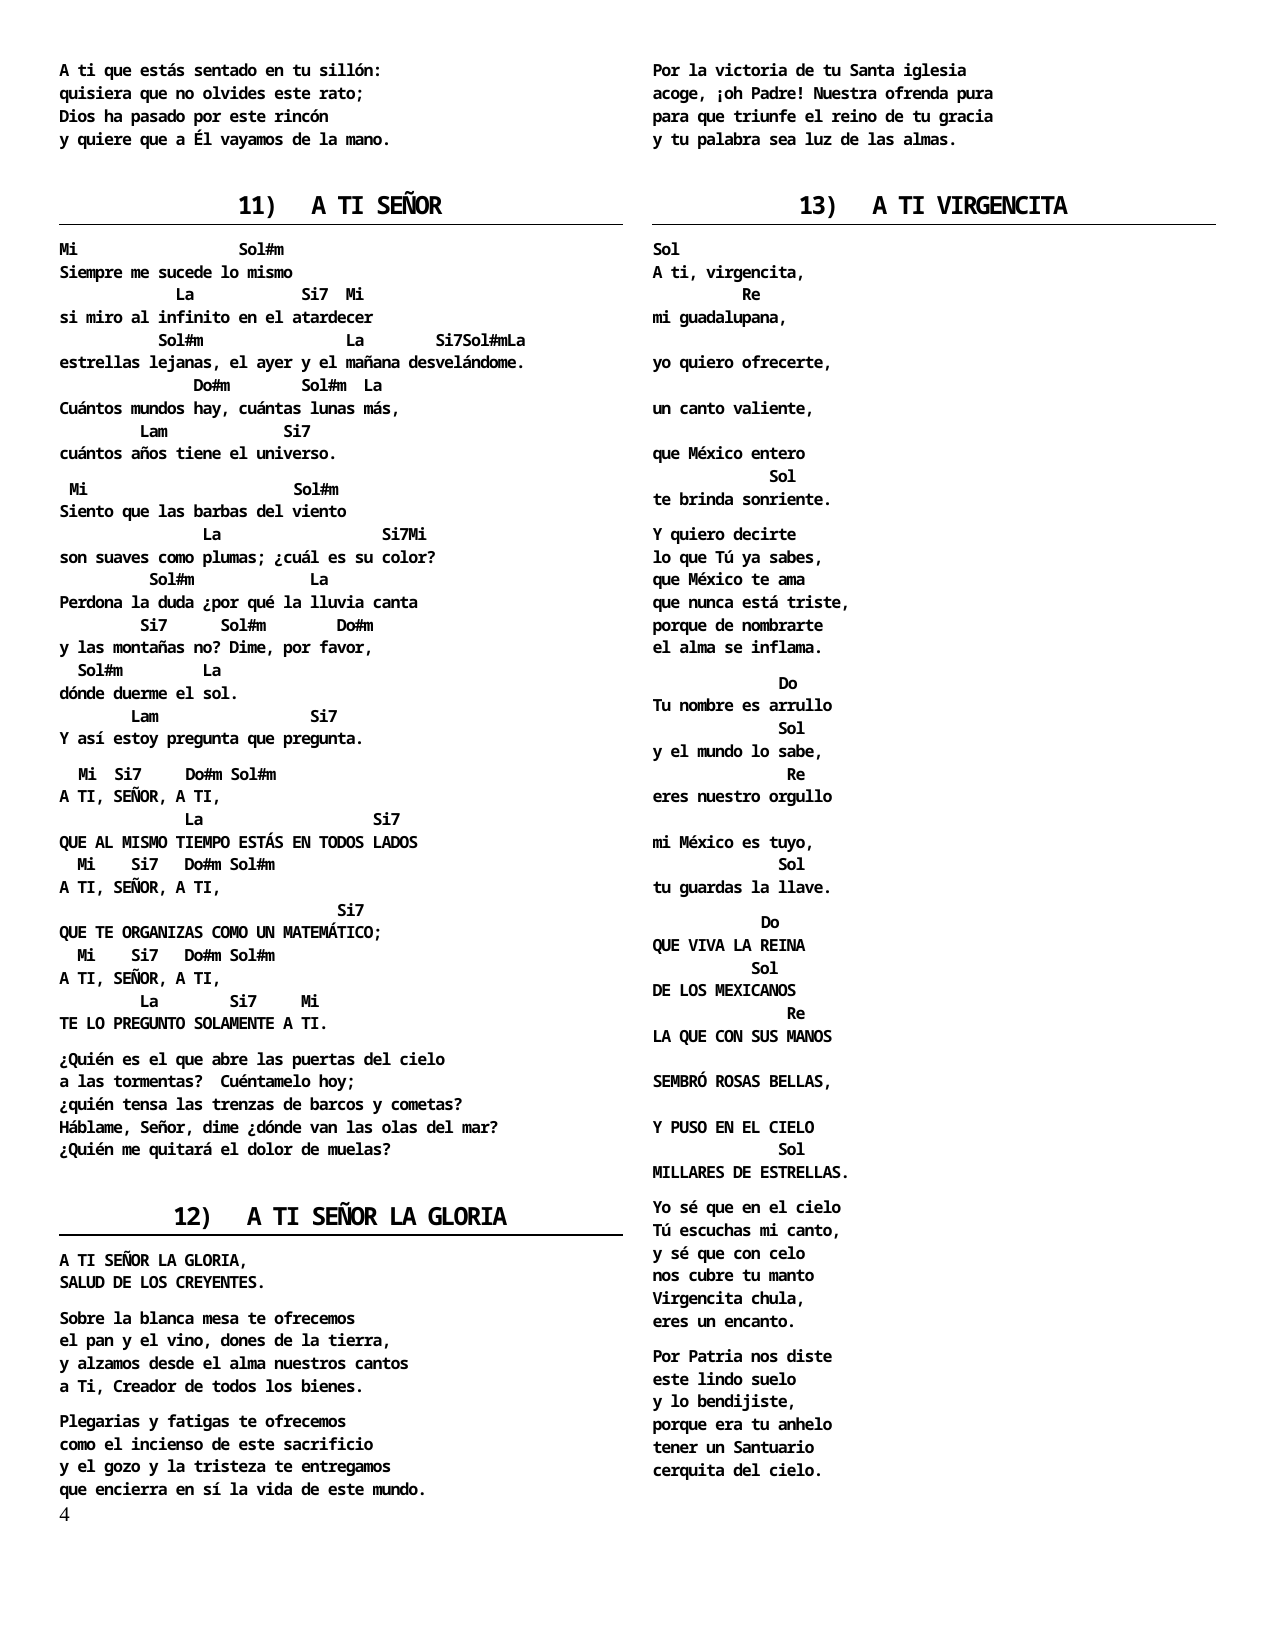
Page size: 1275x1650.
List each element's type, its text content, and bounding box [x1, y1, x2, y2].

subtitle A Ti Virgencita [652, 187, 1216, 224]
text Do QUE VIVA LA REINA Sol DE LOS MEXICANOS Re LA QUE CON SUS MANOS SEMBRÓ ROSAS BELLAS, Y PUSO EN EL CIELO Sol MILLARES DE ESTRELLAS. [652, 911, 1216, 1183]
text Plegarias y fatigas te ofrecemos como el incienso de este sacrificio y el gozo y la tristeza te entregamos que encierra en sí la vida de este mundo. [59, 1410, 623, 1501]
text Y quiero decirte lo que Tú ya sabes, que México te ama que nunca está triste, porque de nombrarte el alma se inflama. [652, 523, 1216, 659]
text Yo sé que en el cielo Tú escuchas mi canto, y sé que con celo nos cubre tu manto Virgencita chula, eres un encanto. [652, 1196, 1216, 1332]
text Sol A ti, virgencita, Re mi guadalupana, yo quiero ofrecerte, un canto valiente, que México entero Sol te brinda sonriente. [652, 238, 1216, 510]
subtitle A Ti Señor La Gloria [59, 1198, 623, 1234]
text A TI SEÑOR LA GLORIA, SALUD DE LOS CREYENTES. [59, 1248, 623, 1294]
text Por la victoria de tu Santa iglesia acoge, ¡oh Padre! Nuestra ofrenda pura para que triunfe el reino de tu gracia y tu palabra sea luz de las almas. [652, 59, 1216, 150]
text A ti que estás sentado en tu sillón: quisiera que no olvides este rato; Dios ha pasado por este rincón y quiere que a Él vayamos de la mano. [59, 59, 623, 150]
subtitle A Ti Señor [59, 187, 623, 224]
text Mi Sol#m Siento que las barbas del viento La Si7Mi son suaves como plumas; ¿cuál es su color? Sol#m La Perdona la duda ¿por qué la lluvia canta Si7 Sol#m Do#m y las montañas no? Dime, por favor, Sol#m La dónde duerme el sol. Lam Si7 Y así estoy pregunta que pregunta. [59, 477, 623, 750]
text Mi Sol#m Siempre me sucede lo mismo La Si7 Mi si miro al infinito en el atardecer Sol#m La Si7Sol#mLa estrellas lejanas, el ayer y el mañana desvelándome. Do#m Sol#m La Cuántos mundos hay, cuántas lunas más, Lam Si7 cuántos años tiene el universo. [59, 238, 623, 465]
text ¿Quién es el que abre las puertas del cielo a las tormentas? Cuéntamelo hoy; ¿quién tensa las trenzas de barcos y cometas? Háblame, Señor, dime ¿dónde van las olas del mar? ¿Quién me quitará el dolor de muelas? [59, 1047, 623, 1161]
text Por Patria nos diste este lindo suelo y lo bendijiste, porque era tu anhelo tener un Santuario cerquita del cielo. [652, 1345, 1216, 1481]
text Mi Si7 Do#m Sol#m A TI, SEÑOR, A TI, La Si7 QUE AL MISMO TIEMPO ESTÁS EN TODOS LADOS Mi Si7 Do#m Sol#m A TI, SEÑOR, A TI, Si7 QUE TE ORGANIZAS COMO UN MATEMÁTICO; Mi Si7 Do#m Sol#m A TI, SEÑOR, A TI, La Si7 Mi TE LO PREGUNTO SOLAMENTE A TI. [59, 762, 623, 1035]
text Sobre la blanca mesa te ofrecemos el pan y el vino, dones de la tierra, y alzamos desde el alma nuestros cantos a Ti, Creador de todos los bienes. [59, 1306, 623, 1397]
text Do Tu nombre es arrullo Sol y el mundo lo sabe, Re eres nuestro orgullo mi México es tuyo, Sol tu guardas la llave. [652, 671, 1216, 898]
